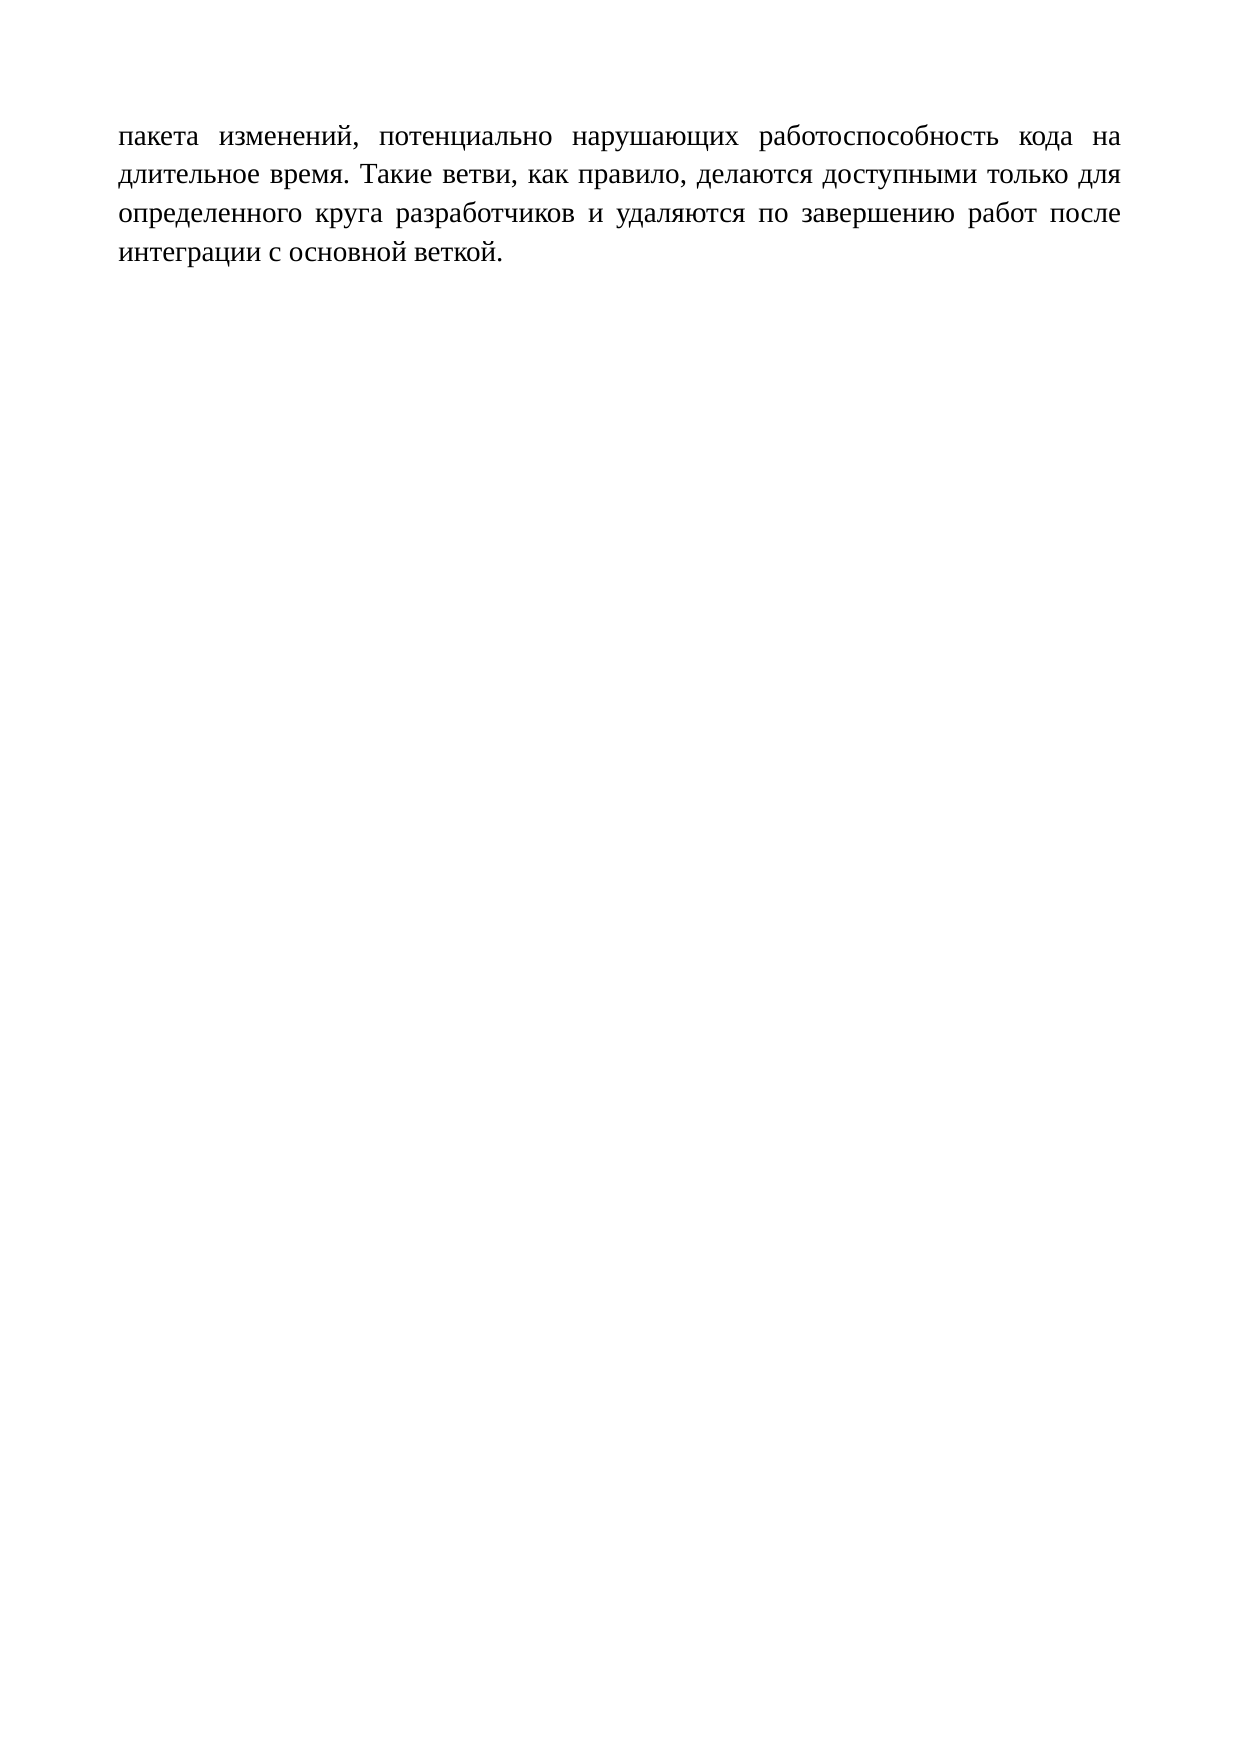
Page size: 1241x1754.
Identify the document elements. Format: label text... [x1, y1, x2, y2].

list пакета изменений, потенциально нарушающих работоспособность кода на длительное время. Такие ветви, как правило, делаются доступными только для определенного круга разработчиков и удаляются по завершению работ после интеграции с основной веткой. [118, 118, 1122, 267]
